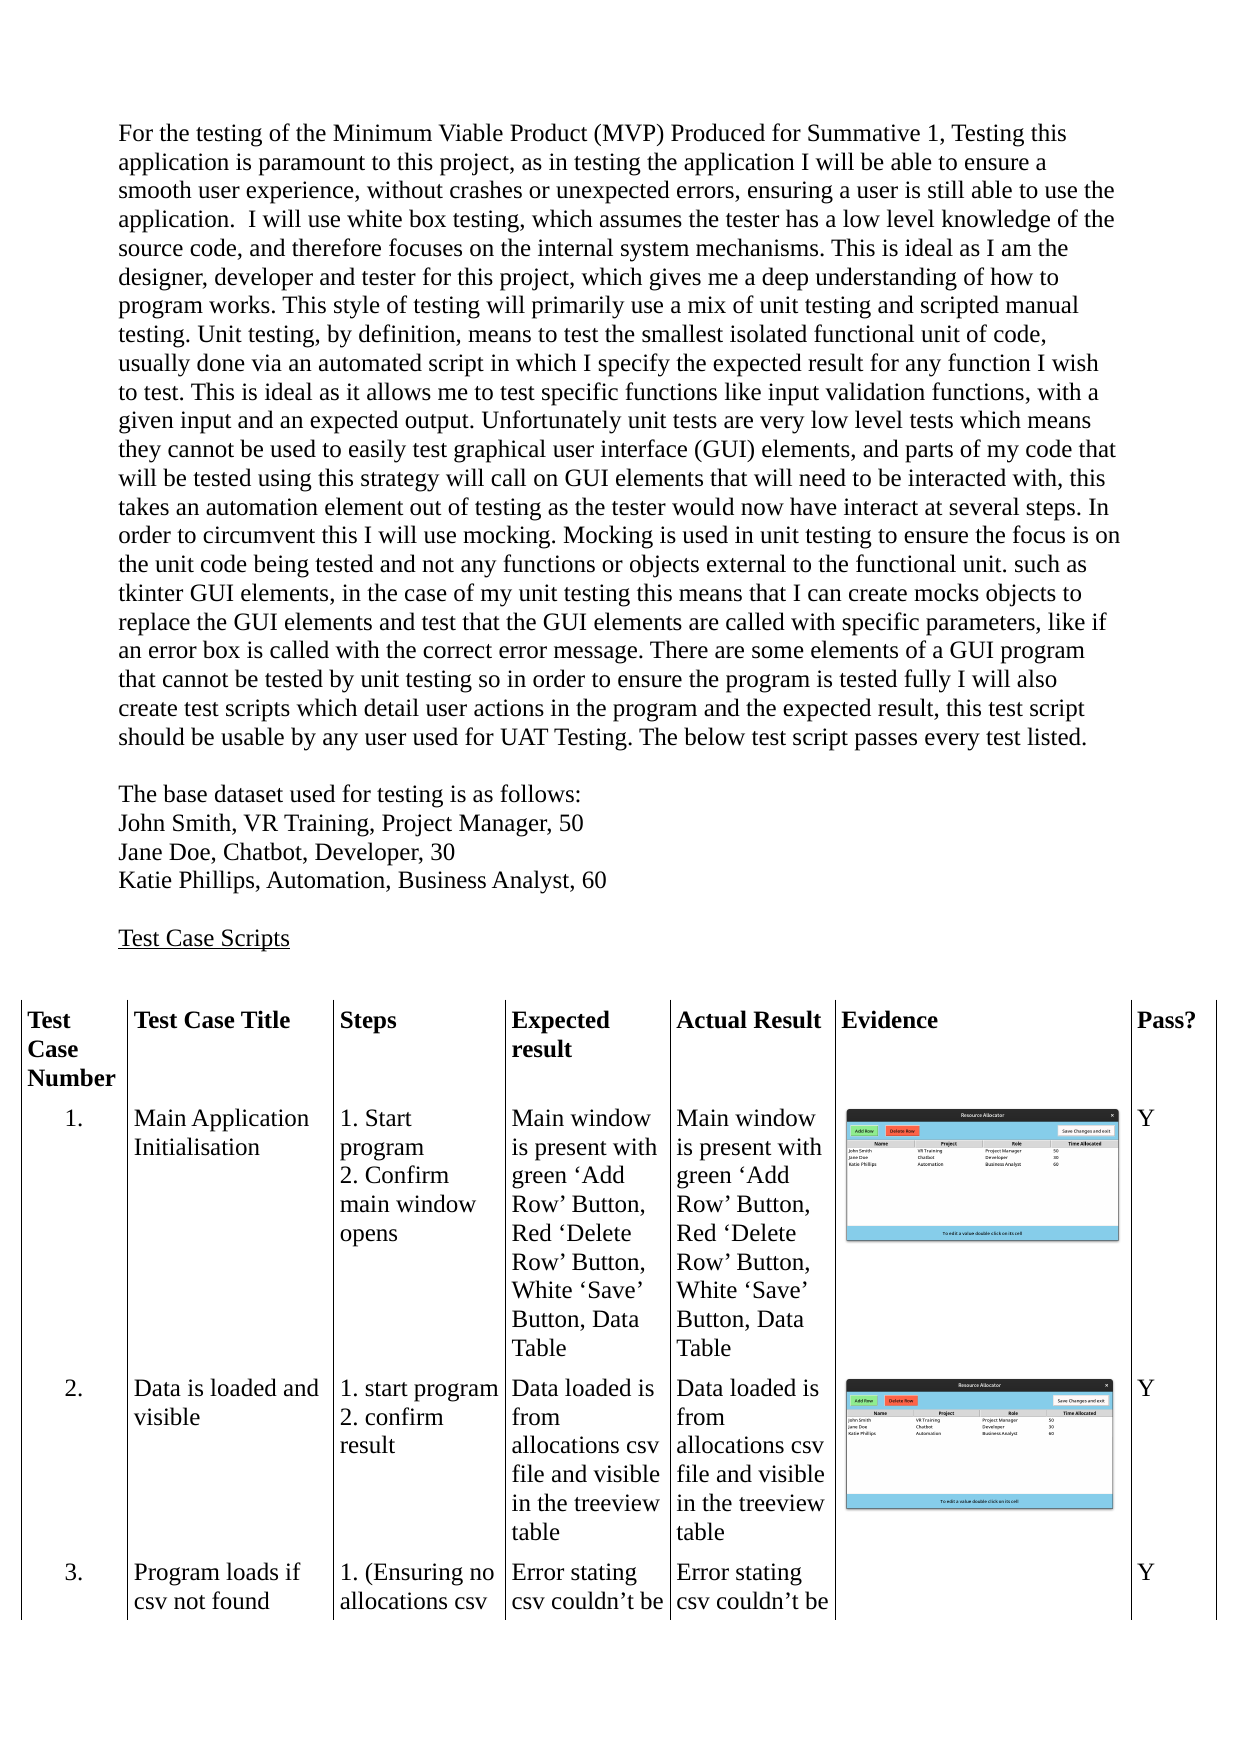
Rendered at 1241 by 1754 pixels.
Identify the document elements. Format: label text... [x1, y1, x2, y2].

table_header Test Case Title [128, 1000, 333, 1097]
table_cell Data loaded is from allocations csv file and visible in the treeview table [671, 1368, 835, 1551]
table_cell 1. start program 2. confirm result [334, 1368, 505, 1551]
table_header Test Case Number [22, 1000, 127, 1097]
table_cell Data is loaded and visible [128, 1368, 333, 1551]
table_cell Error stating csv couldn’t be [671, 1551, 835, 1620]
text Test Case Scripts [118, 923, 1122, 952]
table_header Expected result [506, 1000, 670, 1097]
picture [842, 1105, 1123, 1246]
table_cell [22, 1551, 127, 1620]
table_cell [836, 1551, 1131, 1620]
table_cell Data loaded is from allocations csv file and visible in the treeview table [506, 1368, 670, 1551]
table_cell [836, 1368, 1131, 1551]
table_cell [836, 1097, 1131, 1367]
table_header Pass? [1132, 1000, 1216, 1097]
text Katie Phillips, Automation, Business Analyst, 60 [118, 866, 1122, 894]
table_cell Main Application Initialisation [128, 1097, 333, 1367]
table_cell Program loads if csv not found [128, 1551, 333, 1620]
table_cell 1. (Ensuring no allocations csv [334, 1551, 505, 1620]
table_header Evidence [836, 1000, 1131, 1097]
text For the testing of the Minimum Viable Product (MVP) Produced for Summative 1, Testing this application is paramount to this project, as in testing the application I will be able to ensure a smooth user experience, without crashes or unexpected errors, ensuring a user is still able to use the application. I will use white box testing, which assumes the tester has a low level knowledge of the source code, and therefore focuses on the internal system mechanisms. This is ideal as I am the designer, developer and tester for this project, which gives me a deep understanding of how to program works. This style of testing will primarily use a mix of unit testing and scripted manual testing. Unit testing, by definition, means to test the smallest isolated functional unit of code, usually done via an automated script in which I specify the expected result for any function I wish to test. This is ideal as it allows me to test specific functions like input validation functions, with a given input and an expected output. Unfortunately unit tests are very low level tests which means they cannot be used to easily test graphical user interface (GUI) elements, and parts of my code that will be tested using this strategy will call on GUI elements that will need to be interacted with, this takes an automation element out of testing as the tester would now have interact at several steps. In order to circumvent this I will use mocking. Mocking is used in unit testing to ensure the focus is on the unit code being tested and not any functions or objects external to the functional unit. such as tkinter GUI elements, in the case of my unit testing this means that I can create mocks objects to replace the GUI elements and test that the GUI elements are called with specific parameters, like if an error box is called with the correct error message. There are some elements of a GUI program that cannot be tested by unit testing so in order to ensure the program is tested fully I will also create test scripts which detail user actions in the program and the expected result, this test script should be usable by any user used for UAT Testing. The below test script passes every test listed. [118, 118, 1122, 751]
table_header Actual Result [671, 1000, 835, 1097]
table_cell [22, 1368, 127, 1551]
table_cell Y [1132, 1097, 1216, 1367]
text John Smith, VR Training, Project Manager, 50 [118, 808, 1122, 837]
text Jane Doe, Chatbot, Developer, 30 [118, 837, 1122, 866]
picture [842, 1375, 1117, 1514]
table_cell Error stating csv couldn’t be [506, 1551, 670, 1620]
table_cell 1. Start program 2. Confirm main window opens [334, 1097, 505, 1367]
table_cell [22, 1097, 127, 1367]
text The base dataset used for testing is as follows: [118, 779, 1122, 808]
table_cell Main window is present with green ‘Add Row’ Button, Red ‘Delete Row’ Button, White ‘Save’ Button, Data Table [506, 1097, 670, 1367]
table_cell Main window is present with green ‘Add Row’ Button, Red ‘Delete Row’ Button, White ‘Save’ Button, Data Table [671, 1097, 835, 1367]
table_cell Y [1132, 1551, 1216, 1620]
table_header Steps [334, 1000, 505, 1097]
table_cell Y [1132, 1368, 1216, 1551]
